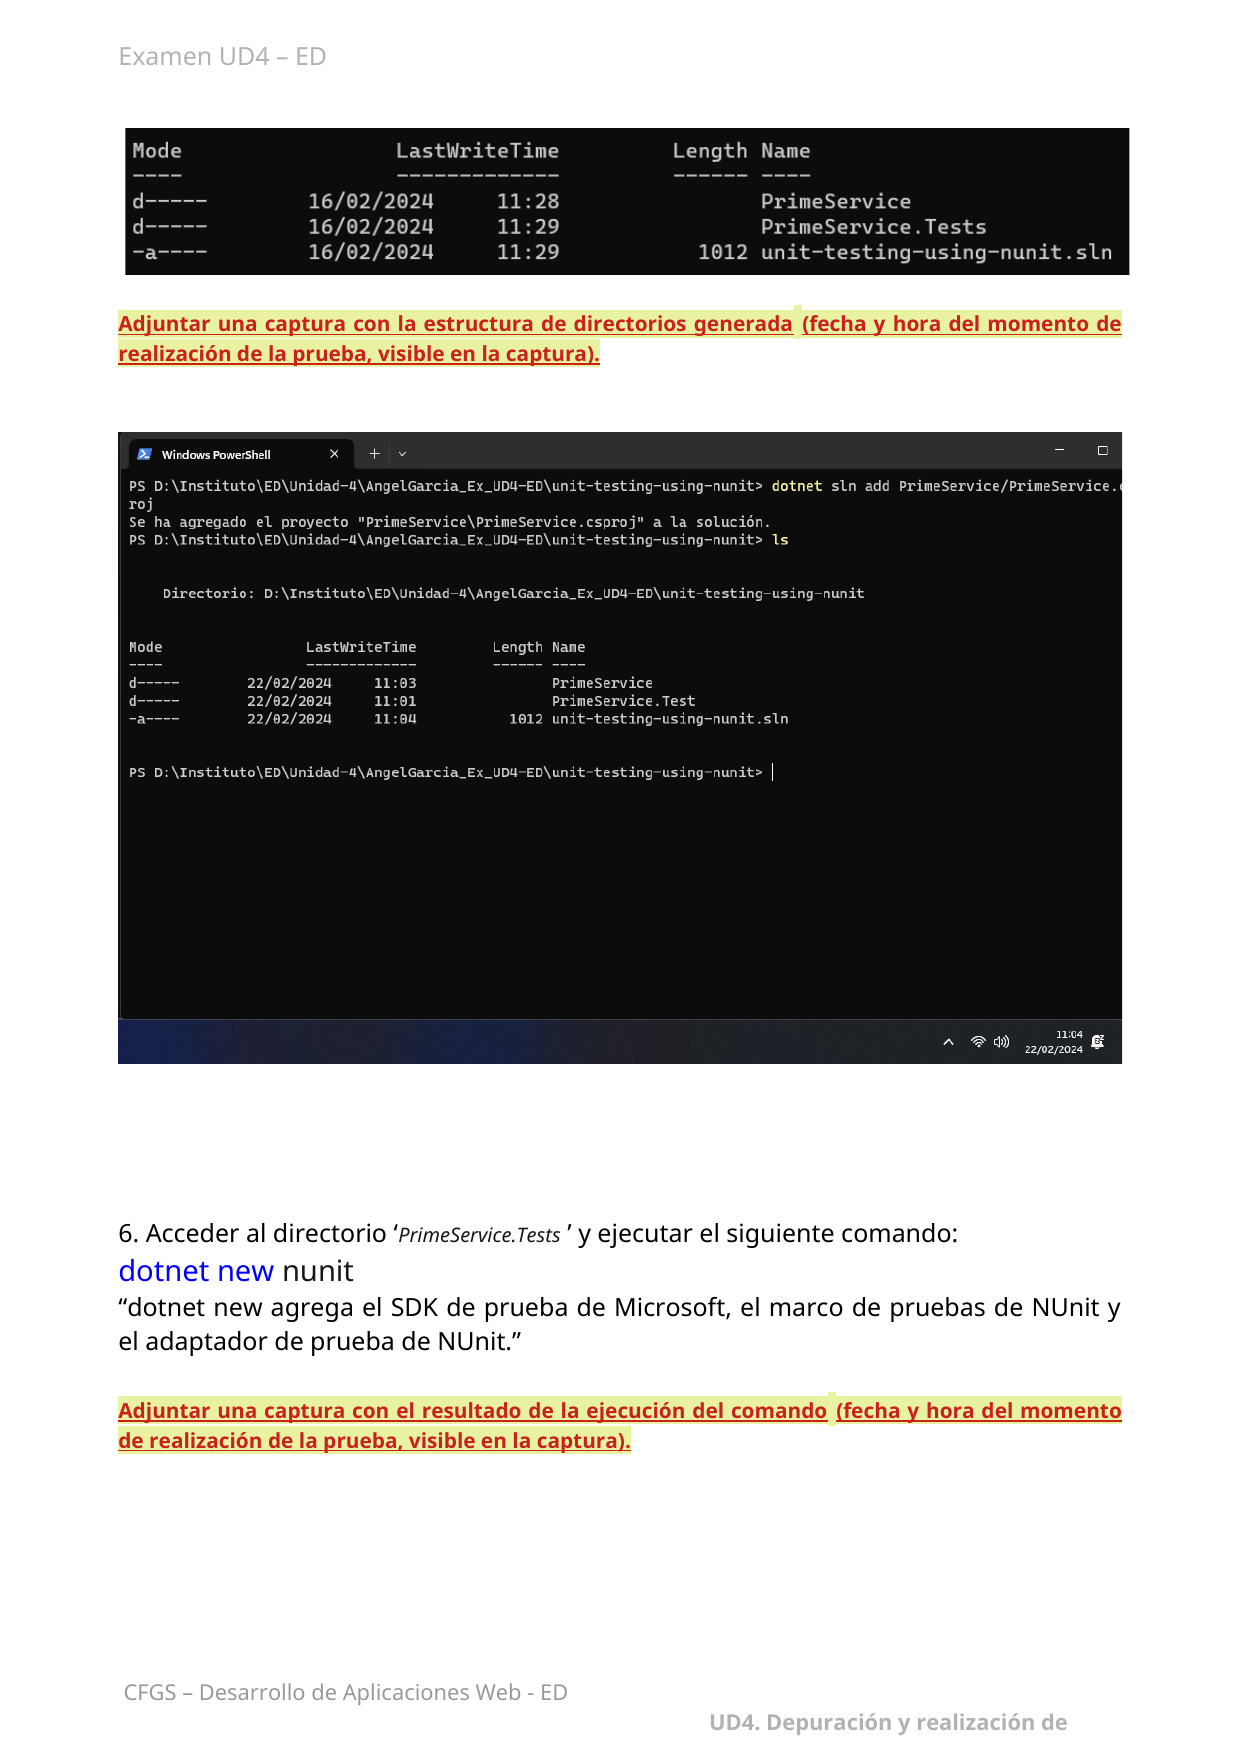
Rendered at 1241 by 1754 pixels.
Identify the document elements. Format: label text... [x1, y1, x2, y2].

picture [125, 128, 1130, 275]
text “dotnet new agrega el SDK de prueba de Microsoft, el marco de pruebas de NUnit y el adaptador de prueba de NUnit.” [118, 1289, 1122, 1358]
text 6. Acceder al directorio ‘PrimeService.Tests ’ y ejecutar el siguiente comando: [118, 1216, 1122, 1250]
text dotnet new nunit [118, 1250, 1122, 1289]
picture [118, 432, 1123, 1064]
text Adjuntar una captura con la estructura de directorios generada (fecha y hora del momento de realización de la prueba, visible en la captura). [118, 305, 1122, 367]
text Adjuntar una captura con el resultado de la ejecución del comando (fecha y hora del momento de realización de la prueba, visible en la captura). [118, 1392, 1122, 1454]
